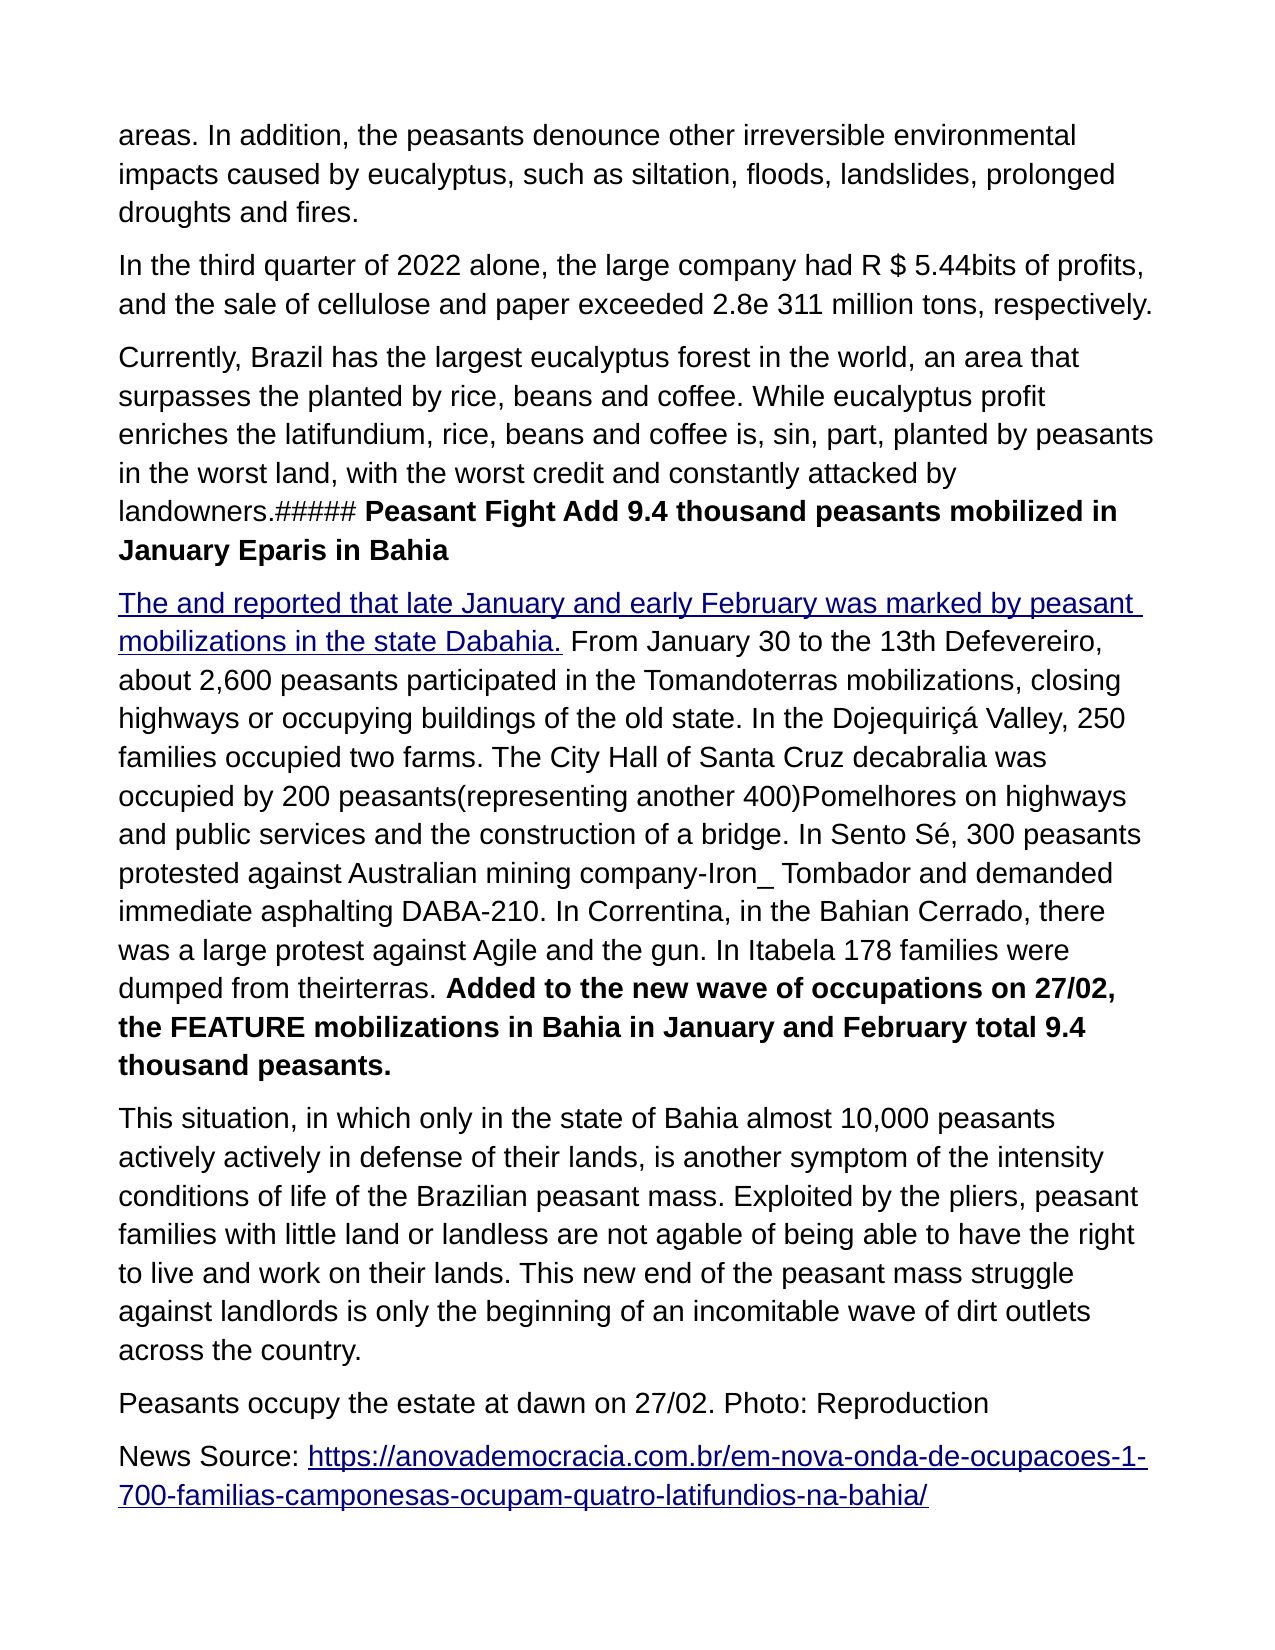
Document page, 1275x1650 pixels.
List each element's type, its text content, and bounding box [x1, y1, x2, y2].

text This situation, in which only in the state of Bahia almost 10,000 peasants actively actively in defense of their lands, is another symptom of the intensity conditions of life of the Brazilian peasant mass. Exploited by the pliers, peasant families with little land or landless are not agable of being able to have the right to live and work on their lands. This new end of the peasant mass struggle against landlords is only the beginning of an incomitable wave of dirt outlets across the country. [118, 1101, 1157, 1366]
text The and reported that late January and early February was marked by peasant mobilizations in the state Dabahia. From January 30 to the 13th Defevereiro, about 2,600 peasants participated in the Tomandoterras mobilizations, closing highways or occupying buildings of the old state. In the Dojequiriçá Valley, 250 families occupied two farms. The City Hall of Santa Cruz decabralia was occupied by 200 peasants(representing another 400)Pomelhores on highways and public services and the construction of a bridge. In Sento Sé, 300 peasants protested against Australian mining company-Iron_ Tombador and demanded immediate asphalting DABA-210. In Correntina, in the Bahian Cerrado, there was a large protest against Agile and the gun. In Itabela 178 families were dumped from theirterras. Added to the new wave of occupations on 27/02, the FEATURE mobilizations in Bahia in January and February total 9.4 thousand peasants. [118, 586, 1157, 1082]
text News Source: https://anovademocracia.com.br/em-nova-onda-de-ocupacoes-1-700-familias-camponesas-ocupam-quatro-latifundios-na-bahia/ [118, 1439, 1157, 1511]
text Currently, Brazil has the largest eucalyptus forest in the world, an area that surpasses the planted by rice, beans and coffee. While eucalyptus profit enriches the latifundium, rice, beans and coffee is, sin, part, planted by peasants in the worst land, with the worst credit and constantly attacked by landowners.##### Peasant Fight Add 9.4 thousand peasants mobilized in January Eparis in Bahia [118, 340, 1157, 566]
text In the third quarter of 2022 alone, the large company had R $ 5.44bits of profits, and the sale of cellulose and paper exceeded 2.8e 311 million tons, respectively. [118, 248, 1157, 320]
text Peasants occupy the estate at dawn on 27/02. Photo: Reproduction [118, 1386, 1157, 1419]
text areas. In addition, the peasants denounce other irreversible environmental impacts caused by eucalyptus, such as siltation, floods, landslides, prolonged droughts and fires. [118, 118, 1157, 229]
